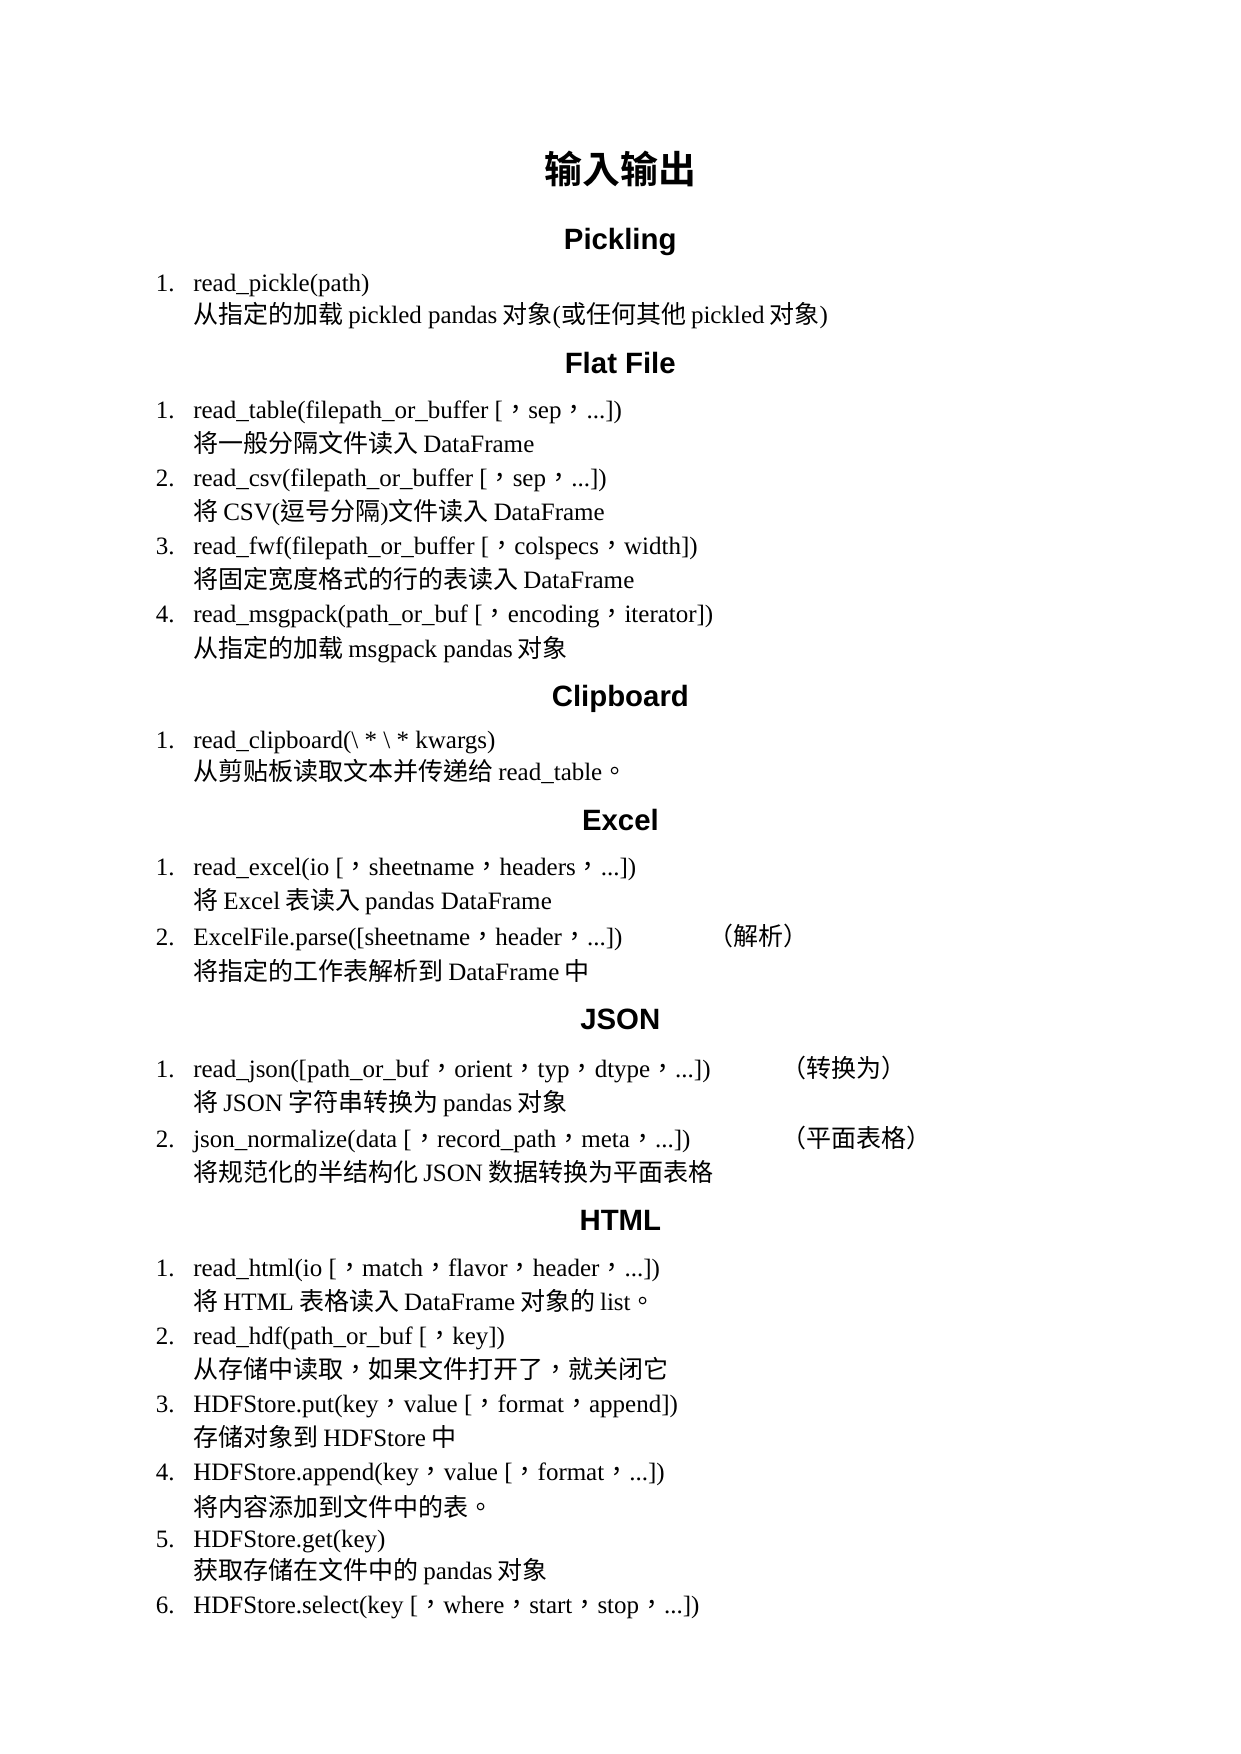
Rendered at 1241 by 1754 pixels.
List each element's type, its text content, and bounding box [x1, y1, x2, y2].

list read_json([path_or_buf，orient，typ，dtype，...]) （转换为） [156, 1048, 1122, 1084]
list 从存储中读取，如果文件打开了，就关闭它 [156, 1352, 1122, 1386]
list 获取存储在文件中的pandas对象 [156, 1553, 1122, 1587]
list 将一般分隔文件读入DataFrame [156, 426, 1122, 460]
list read_html(io [，match，flavor，header，...]) [156, 1249, 1122, 1283]
subtitle HTML [118, 1203, 1122, 1237]
list read_excel(io [，sheetname，headers，...]) [156, 849, 1122, 883]
subtitle Excel [118, 802, 1122, 836]
subtitle 输入输出 [118, 143, 1122, 195]
list 从剪贴板读取文本并传递给read_table。 [156, 754, 1122, 788]
list json_normalize(data [，record_path，meta，...]) （平面表格） [156, 1118, 1122, 1154]
list 将CSV(逗号分隔)文件读入DataFrame [156, 494, 1122, 528]
list 存储对象到HDFStore中 [156, 1420, 1122, 1454]
list 从指定的加载pickled pandas对象(或任何其他pickled对象) [156, 297, 1122, 331]
list 将规范化的半结构化JSON数据转换为平面表格 [156, 1154, 1122, 1189]
list 将指定的工作表解析到DataFrame中 [156, 953, 1122, 987]
list read_csv(filepath_or_buffer [，sep，...]) [156, 460, 1122, 494]
subtitle Pickling [118, 222, 1122, 256]
list HDFStore.append(key，value [，format，...]) [156, 1454, 1122, 1488]
list 将HTML表格读入DataFrame对象的list。 [156, 1283, 1122, 1318]
list 将固定宽度格式的行的表读入DataFrame [156, 562, 1122, 596]
list 将Excel表读入pandas DataFrame [156, 883, 1122, 917]
list 将JSON字符串转换为pandas对象 [156, 1084, 1122, 1118]
subtitle Flat File [118, 346, 1122, 379]
list 将内容添加到文件中的表。 [156, 1488, 1122, 1524]
subtitle Clipboard [118, 679, 1122, 713]
list read_table(filepath_or_buffer [，sep，...]) [156, 392, 1122, 426]
subtitle JSON [118, 1002, 1122, 1036]
list 从指定的加载msgpack pandas对象 [156, 630, 1122, 664]
list read_pickle(path) [156, 268, 1122, 297]
list HDFStore.get(key) [156, 1524, 1122, 1553]
list read_msgpack(path_or_buf [，encoding，iterator]) [156, 596, 1122, 630]
list read_hdf(path_or_buf [，key]) [156, 1318, 1122, 1352]
list HDFStore.select(key [，where，start，stop，...]) [156, 1587, 1122, 1621]
list ExcelFile.parse([sheetname，header，...]) （解析） [156, 917, 1122, 953]
list HDFStore.put(key，value [，format，append]) [156, 1386, 1122, 1420]
list read_clipboard(\ * \ * kwargs) [156, 725, 1122, 754]
list read_fwf(filepath_or_buffer [，colspecs，width]) [156, 528, 1122, 562]
